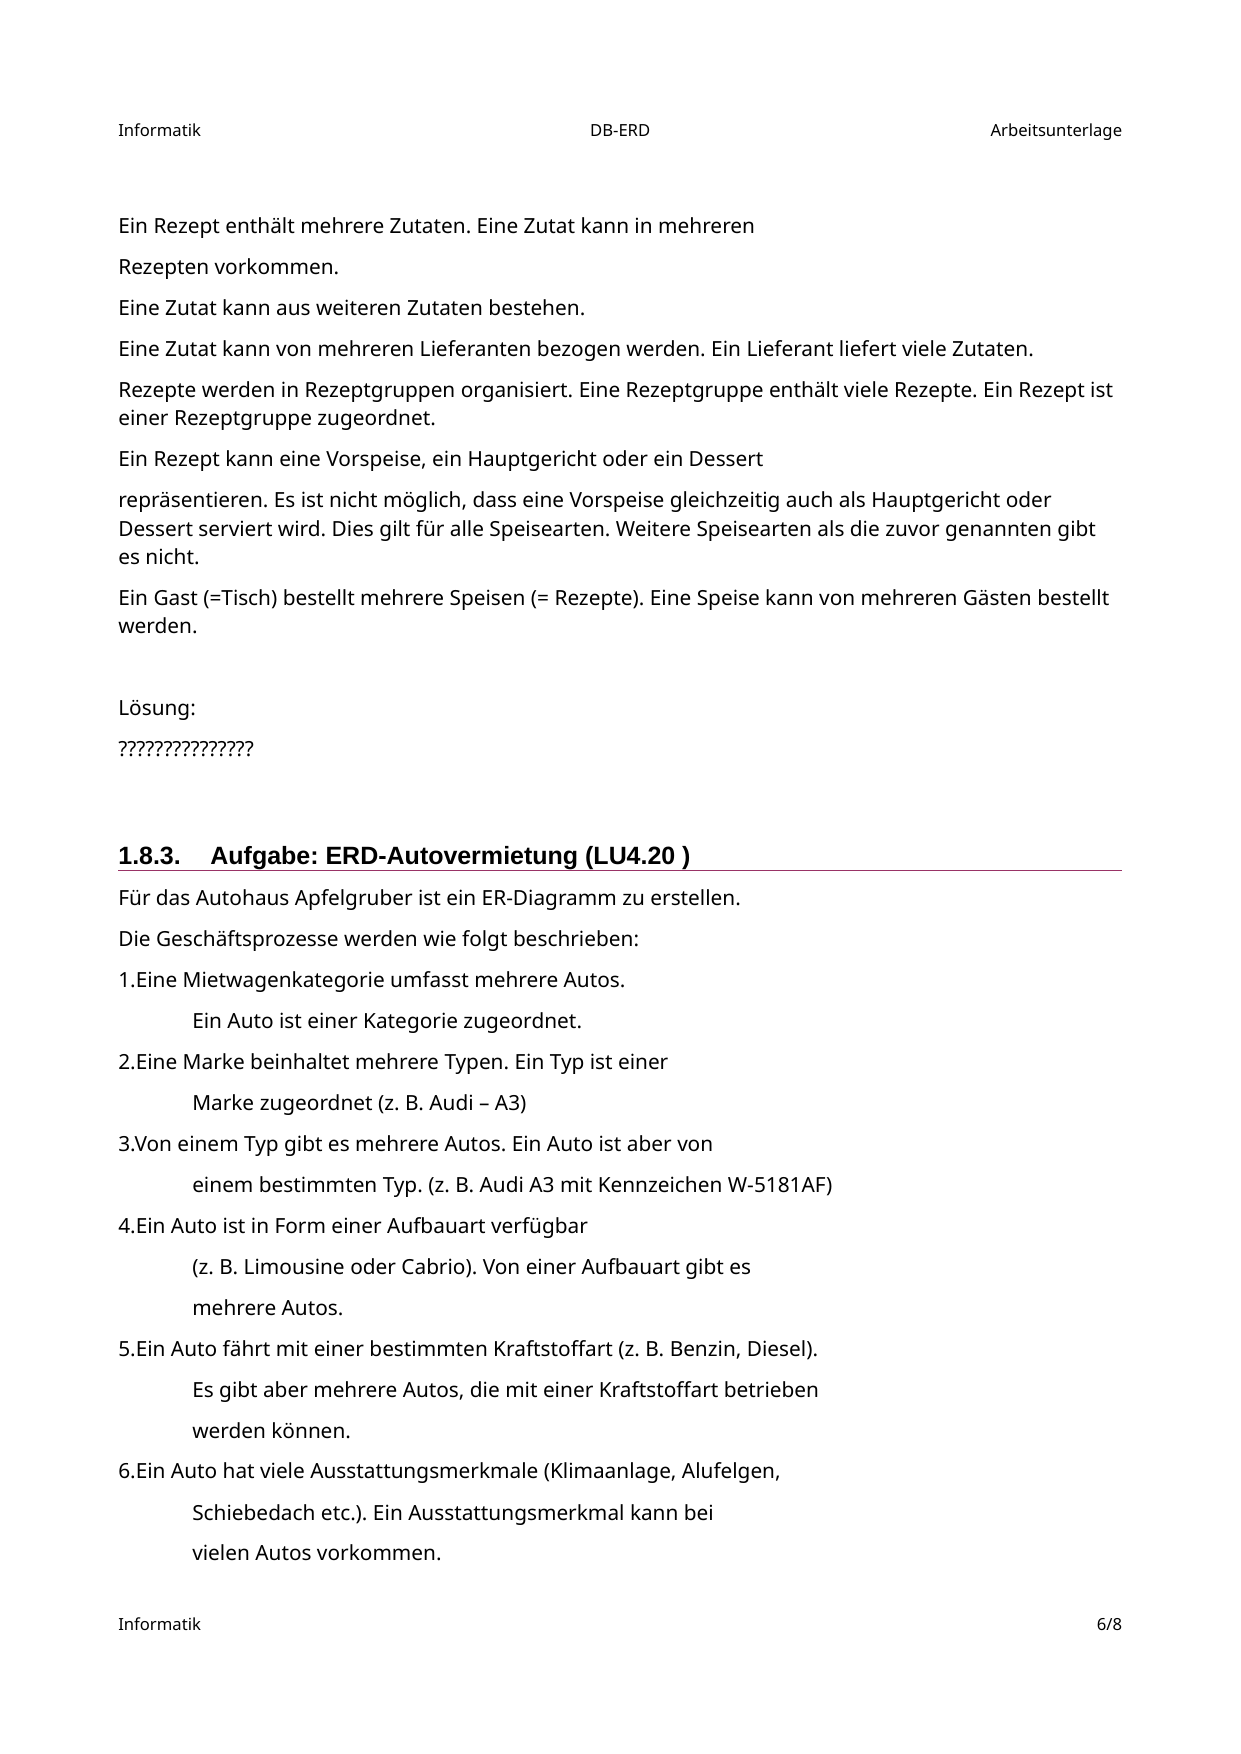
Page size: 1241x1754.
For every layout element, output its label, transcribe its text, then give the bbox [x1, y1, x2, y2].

text vielen Autos vorkommen. [118, 1538, 1122, 1567]
text Schiebedach etc.). Ein Ausstattungsmerkmal kann bei [118, 1498, 1122, 1526]
text Marke zugeordnet (z. B. Audi – A3) [118, 1088, 1122, 1117]
text Ein Rezept kann eine Vorspeise, ein Hauptgericht oder ein Dessert [118, 444, 1122, 473]
text Rezepten vorkommen. [118, 252, 1122, 281]
text werden können. [118, 1416, 1122, 1444]
subtitle Aufgabe: ERD-Autovermietung (LU4.20 ) [118, 841, 1122, 870]
text (z. B. Limousine oder Cabrio). Von einer Aufbauart gibt es [118, 1252, 1122, 1280]
text Eine Zutat kann aus weiteren Zutaten bestehen. [118, 293, 1122, 322]
text 1.Eine Mietwagenkategorie umfasst mehrere Autos. [118, 965, 1122, 994]
text ??????????????? [118, 734, 1122, 763]
text Ein Rezept enthält mehrere Zutaten. Eine Zutat kann in mehreren [118, 211, 1122, 240]
text 3.Von einem Typ gibt es mehrere Autos. Ein Auto ist aber von [118, 1129, 1122, 1158]
text repräsentieren. Es ist nicht möglich, dass eine Vorspeise gleichzeitig auch als Hauptgericht oder Dessert serviert wird. Dies gilt für alle Speisearten. Weitere Speisearten als die zuvor genannten gibt es nicht. [118, 485, 1122, 571]
text Lösung: [118, 693, 1122, 722]
text Eine Zutat kann von mehreren Lieferanten bezogen werden. Ein Lieferant liefert viele Zutaten. [118, 334, 1122, 362]
text einem bestimmten Typ. (z. B. Audi A3 mit Kennzeichen W-5181AF) [118, 1170, 1122, 1198]
text Rezepte werden in Rezeptgruppen organisiert. Eine Rezeptgruppe enthält viele Rezepte. Ein Rezept ist einer Rezeptgruppe zugeordnet. [118, 375, 1122, 432]
text Ein Gast (=Tisch) bestellt mehrere Speisen (= Rezepte). Eine Speise kann von mehreren Gästen bestellt werden. [118, 583, 1122, 640]
text 2.Eine Marke beinhaltet mehrere Typen. Ein Typ ist einer [118, 1047, 1122, 1076]
text 5.Ein Auto fährt mit einer bestimmten Kraftstoffart (z. B. Benzin, Diesel). [118, 1334, 1122, 1362]
text Die Geschäftsprozesse werden wie folgt beschrieben: [118, 924, 1122, 953]
text 4.Ein Auto ist in Form einer Aufbauart verfügbar [118, 1211, 1122, 1239]
text mehrere Autos. [118, 1293, 1122, 1321]
text 6.Ein Auto hat viele Ausstattungsmerkmale (Klimaanlage, Alufelgen, [118, 1457, 1122, 1485]
text Es gibt aber mehrere Autos, die mit einer Kraftstoffart betrieben [118, 1375, 1122, 1403]
text Für das Autohaus Apfelgruber ist ein ER-Diagramm zu erstellen. [118, 883, 1122, 912]
text Ein Auto ist einer Kategorie zugeordnet. [118, 1006, 1122, 1035]
